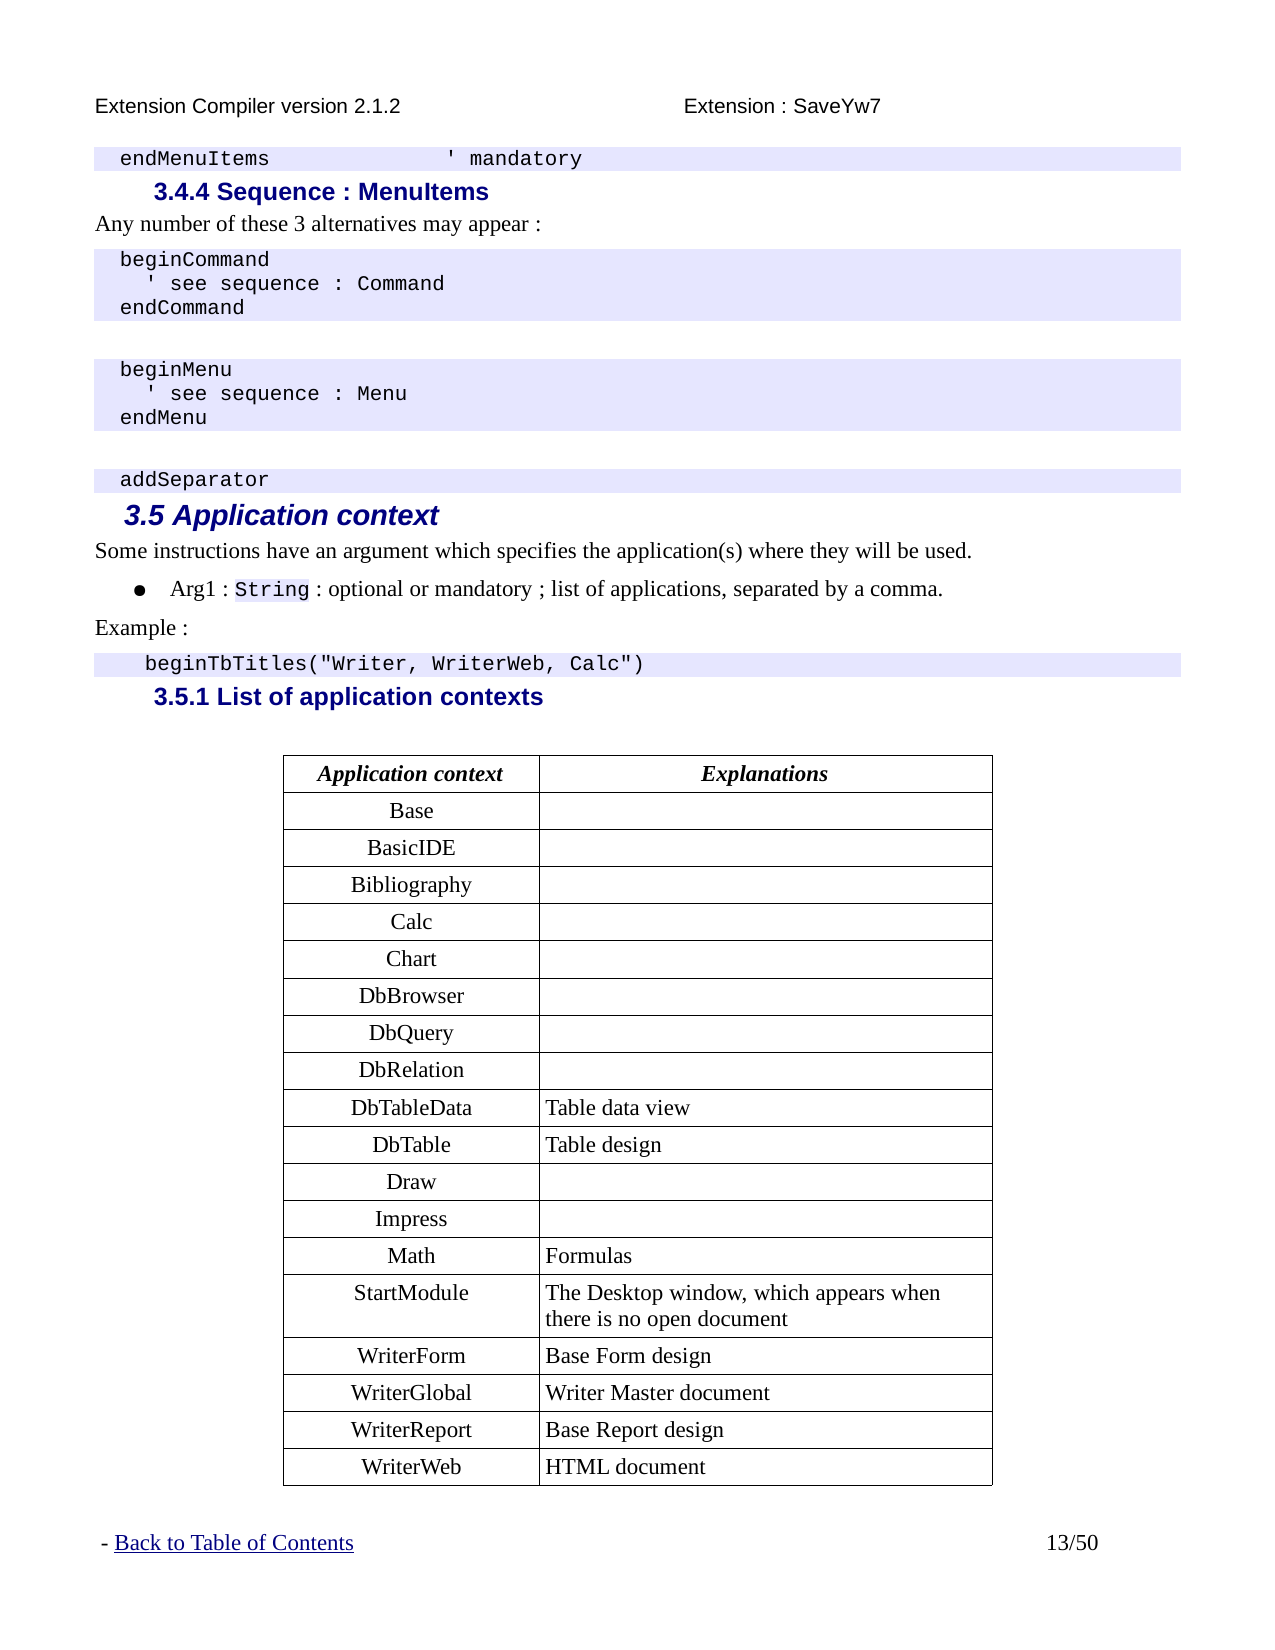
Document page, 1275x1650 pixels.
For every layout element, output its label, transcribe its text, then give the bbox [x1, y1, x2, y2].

table_header Application context [284, 756, 539, 792]
table_cell HTML document [540, 1449, 992, 1485]
text beginCommand [94, 249, 1181, 273]
table_cell Table design [540, 1127, 992, 1163]
table_cell Bibliography [284, 867, 539, 903]
table_cell Base Report design [540, 1412, 992, 1448]
table_cell Table data view [540, 1090, 992, 1126]
table_cell [540, 1201, 992, 1237]
table_cell [540, 1016, 992, 1052]
table_cell [540, 867, 992, 903]
text Some instructions have an argument which specifies the application(s) where they will be used. [94, 537, 1181, 563]
table_cell Math [284, 1238, 539, 1274]
table_cell [540, 830, 992, 866]
table_cell WriterGlobal [284, 1375, 539, 1411]
table_cell Formulas [540, 1238, 992, 1274]
table_cell DbTableData [284, 1090, 539, 1126]
text beginTbTitles("Writer, WriterWeb, Calc") [94, 653, 1181, 677]
table_cell WriterReport [284, 1412, 539, 1448]
text ' see sequence : Menu [94, 383, 1181, 407]
table_cell WriterForm [284, 1338, 539, 1374]
table_header Explanations [540, 756, 992, 792]
text endMenuItems ' mandatory [94, 147, 1181, 171]
table_cell The Desktop window, which appears when there is no open document [540, 1275, 992, 1337]
table_cell Base [284, 793, 539, 829]
text Example : [94, 615, 1181, 641]
text endMenu [94, 407, 1181, 431]
table_cell [540, 1053, 992, 1089]
text endCommand [94, 297, 1181, 321]
text Any number of these 3 alternatives may appear : [94, 211, 1181, 237]
table_cell StartModule [284, 1275, 539, 1337]
text addSeparator [94, 469, 1181, 493]
table_cell Base Form design [540, 1338, 992, 1374]
table_cell Writer Master document [540, 1375, 992, 1411]
table_cell DbBrowser [284, 979, 539, 1014]
text ' see sequence : Command [94, 273, 1181, 297]
table_cell [540, 793, 992, 829]
table_cell WriterWeb [284, 1449, 539, 1485]
list Arg1 : String : optional or mandatory ; list of applications, separated by a comma. [132, 576, 1181, 602]
text beginMenu [94, 359, 1181, 383]
subtitle Application context [124, 499, 1181, 532]
table_cell DbRelation [284, 1053, 539, 1089]
table_cell Calc [284, 904, 539, 940]
table_cell BasicIDE [284, 830, 539, 866]
table_cell [540, 979, 992, 1014]
table_cell DbQuery [284, 1016, 539, 1052]
table_cell [540, 941, 992, 977]
table_cell Chart [284, 941, 539, 977]
table_cell Draw [284, 1164, 539, 1200]
table_cell [540, 904, 992, 940]
subtitle List of application contexts [153, 683, 1181, 711]
table_cell [540, 1164, 992, 1200]
table_cell Impress [284, 1201, 539, 1237]
table_cell DbTable [284, 1127, 539, 1163]
subtitle Sequence : MenuItems [153, 177, 1181, 205]
